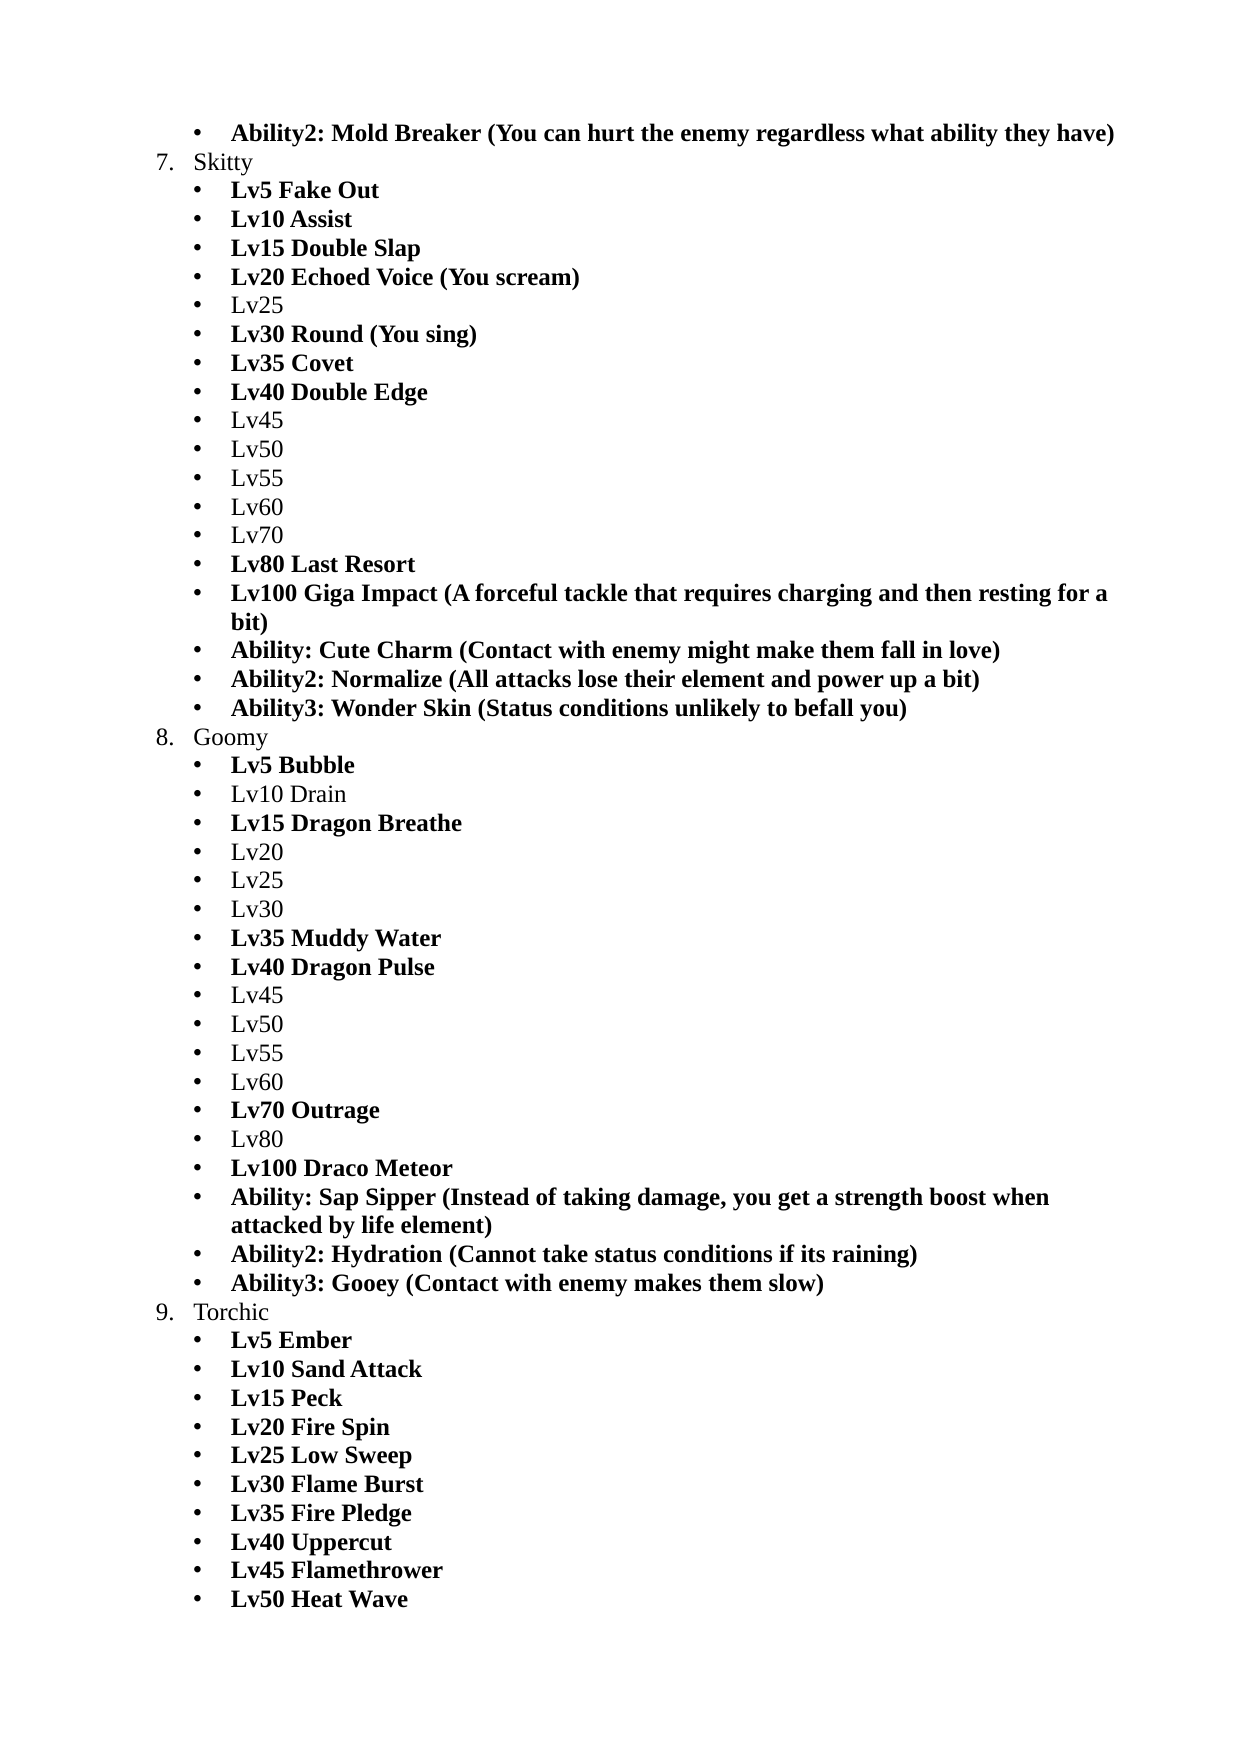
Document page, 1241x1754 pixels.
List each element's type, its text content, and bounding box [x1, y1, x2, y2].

list Lv5 Fake Out [193, 176, 1122, 204]
list Lv60 [193, 1067, 1122, 1096]
list Lv45 [193, 981, 1122, 1009]
list Lv100 Draco Meteor [193, 1153, 1122, 1182]
list Lv25 [193, 291, 1122, 319]
list Torchic [156, 1297, 1122, 1326]
list Lv50 Heat Wave [193, 1584, 1122, 1613]
list Lv35 Muddy Water [193, 923, 1122, 952]
list Lv30 [193, 894, 1122, 923]
list Lv50 [193, 1009, 1122, 1038]
list Lv70 Outrage [193, 1096, 1122, 1124]
list Lv10 Assist [193, 204, 1122, 233]
list Lv45 [193, 406, 1122, 434]
list Lv25 [193, 866, 1122, 894]
list Ability2: Hydration (Cannot take status conditions if its raining) [193, 1239, 1122, 1268]
list Lv25 Low Sweep [193, 1441, 1122, 1469]
list Lv60 [193, 492, 1122, 521]
list Lv70 [193, 521, 1122, 549]
list Ability: Cute Charm (Contact with enemy might make them fall in love) [193, 636, 1122, 664]
list Ability: Sap Sipper (Instead of taking damage, you get a strength boost when attacked by life element) [193, 1182, 1122, 1239]
list Lv15 Peck [193, 1383, 1122, 1412]
list Lv80 [193, 1124, 1122, 1153]
list Lv10 Drain [193, 779, 1122, 808]
list Lv40 Double Edge [193, 377, 1122, 406]
list Lv80 Last Resort [193, 549, 1122, 578]
list Lv100 Giga Impact (A forceful tackle that requires charging and then resting for a bit) [193, 578, 1122, 636]
list Lv15 Double Slap [193, 233, 1122, 262]
list Lv20 Fire Spin [193, 1412, 1122, 1441]
list Lv20 Echoed Voice (You scream) [193, 262, 1122, 291]
list Skitty [156, 147, 1122, 176]
list Lv5 Ember [193, 1326, 1122, 1354]
list Ability2: Mold Breaker (You can hurt the enemy regardless what ability they have) [193, 118, 1122, 147]
list Ability3: Wonder Skin (Status conditions unlikely to befall you) [193, 693, 1122, 722]
list Lv20 [193, 837, 1122, 866]
list Lv55 [193, 463, 1122, 492]
list Lv45 Flamethrower [193, 1556, 1122, 1584]
list Lv55 [193, 1038, 1122, 1067]
list Lv15 Dragon Breathe [193, 808, 1122, 837]
list Lv50 [193, 434, 1122, 463]
list Lv30 Flame Burst [193, 1469, 1122, 1498]
list Lv10 Sand Attack [193, 1354, 1122, 1383]
list Lv35 Fire Pledge [193, 1498, 1122, 1527]
list Ability3: Gooey (Contact with enemy makes them slow) [193, 1268, 1122, 1297]
list Lv35 Covet [193, 348, 1122, 377]
list Goomy [156, 722, 1122, 751]
list Ability2: Normalize (All attacks lose their element and power up a bit) [193, 664, 1122, 693]
list Lv5 Bubble [193, 751, 1122, 779]
list Lv40 Uppercut [193, 1527, 1122, 1556]
list Lv40 Dragon Pulse [193, 952, 1122, 981]
list Lv30 Round (You sing) [193, 319, 1122, 348]
